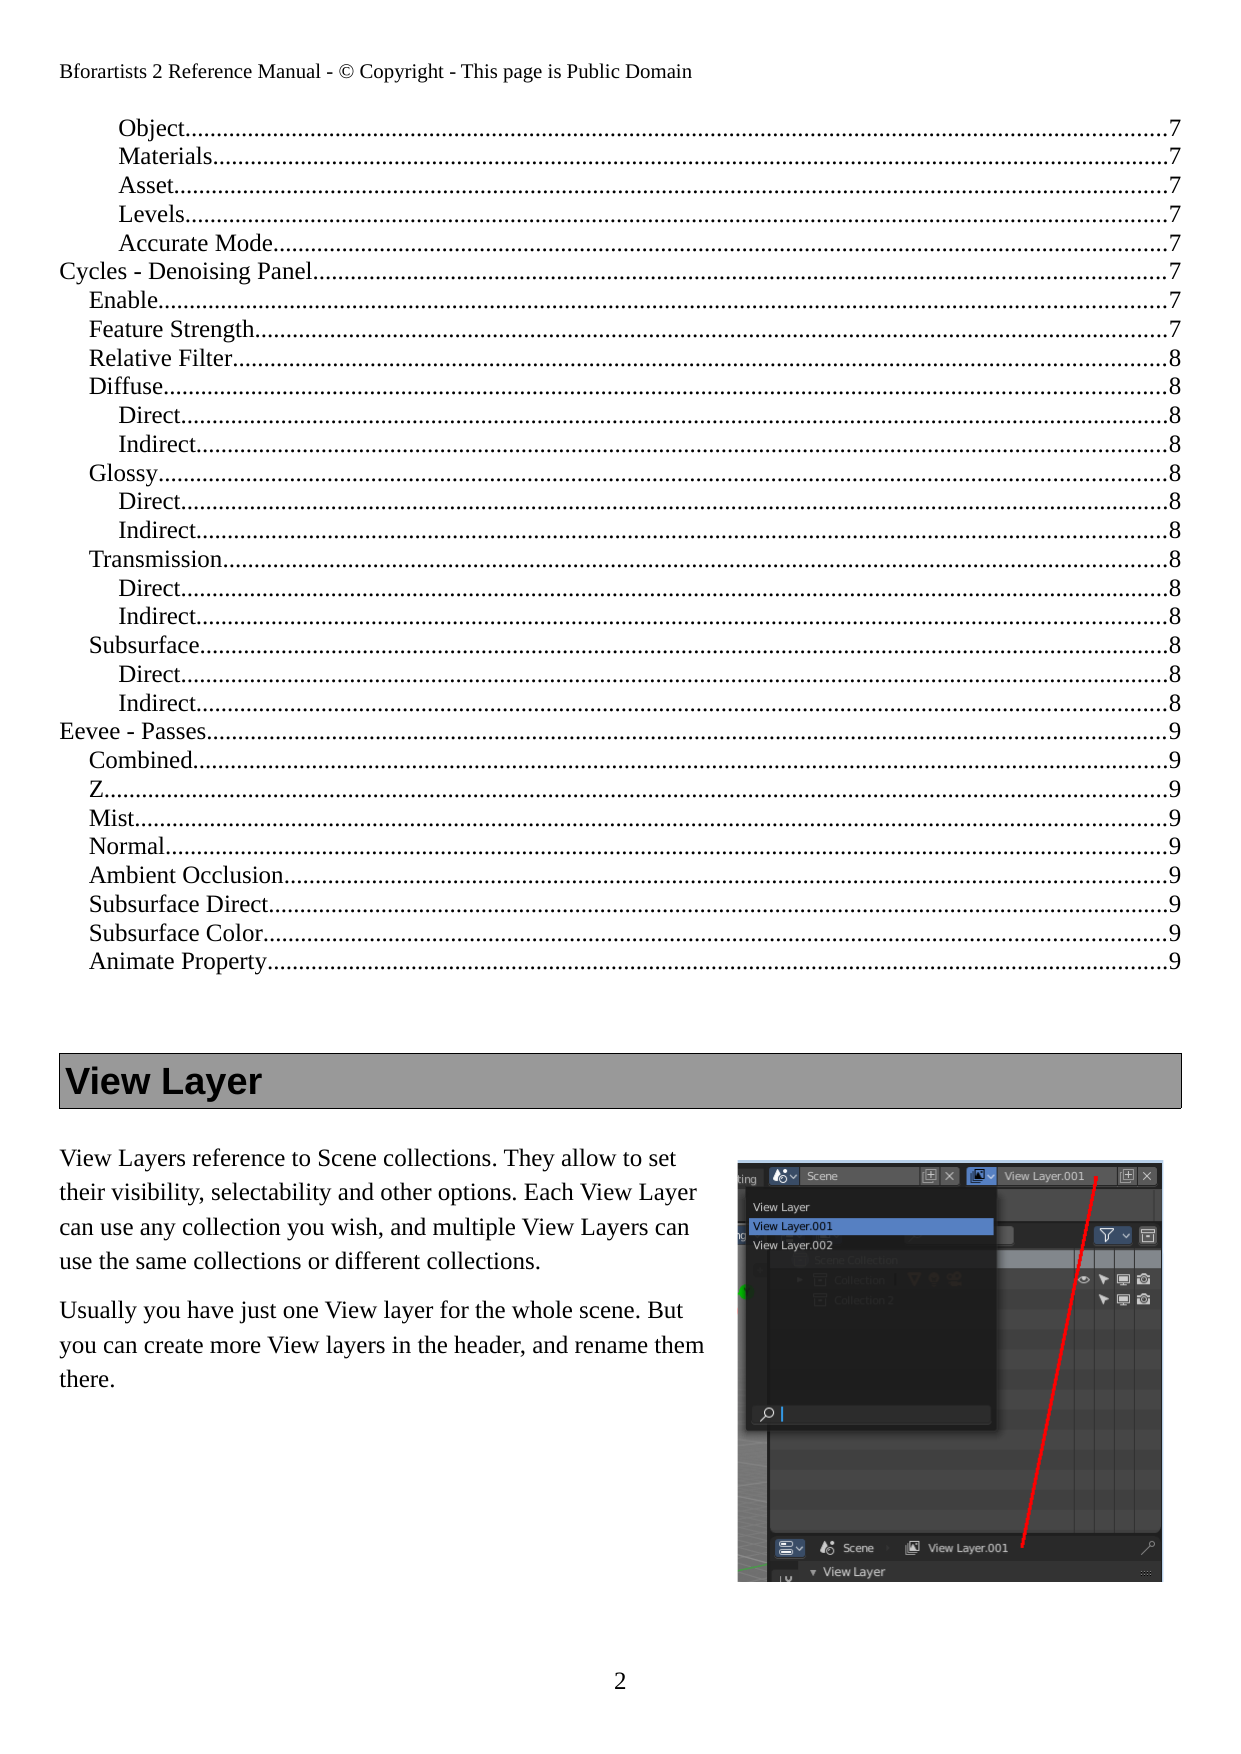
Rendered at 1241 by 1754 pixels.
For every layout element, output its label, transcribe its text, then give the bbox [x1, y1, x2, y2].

text Animate Property 9 [88, 946, 1181, 975]
text Indirect 8 [118, 601, 1181, 630]
text Indirect 8 [118, 515, 1181, 544]
text Eevee - Passes 9 [59, 716, 1181, 745]
text Diffuse 8 [88, 371, 1181, 400]
text Relative Filter 8 [88, 343, 1181, 371]
text Indirect 8 [118, 688, 1181, 716]
text Mist 9 [88, 803, 1181, 831]
text Direct 8 [118, 486, 1181, 515]
table_header View Layer [60, 1054, 1181, 1108]
text Normal 9 [88, 831, 1181, 860]
text Cycles - Denoising Panel 7 [59, 256, 1181, 285]
text Subsurface Direct 9 [88, 889, 1181, 918]
text Combined 9 [88, 745, 1181, 774]
text Usually you have just one View layer for the whole scene. But you can create more View layers in the header, and rename them there. [59, 1295, 737, 1393]
text Accurate Mode 7 [118, 228, 1181, 256]
text Transmission 8 [88, 544, 1181, 573]
text Direct 8 [118, 659, 1181, 688]
text Direct 8 [118, 573, 1181, 601]
text Glossy 8 [88, 458, 1181, 486]
text View Layers reference to Scene collections. They allow to set their visibility, selectability and other options. Each View Layer can use any collection you wish, and multiple View Layers can use the same collections or different collections. [59, 1143, 1181, 1275]
text Object 7 [118, 113, 1181, 141]
text Enable 7 [88, 285, 1181, 314]
text Subsurface 8 [88, 630, 1181, 659]
text Feature Strength 7 [88, 314, 1181, 343]
picture [737, 1160, 1164, 1582]
text Z 9 [88, 774, 1181, 803]
text Subsurface Color 9 [88, 918, 1181, 946]
text Levels 7 [118, 199, 1181, 228]
text Asset 7 [118, 170, 1181, 199]
text Materials 7 [118, 141, 1181, 170]
text Ambient Occlusion 9 [88, 860, 1181, 889]
text Direct 8 [118, 400, 1181, 429]
text Indirect 8 [118, 429, 1181, 458]
